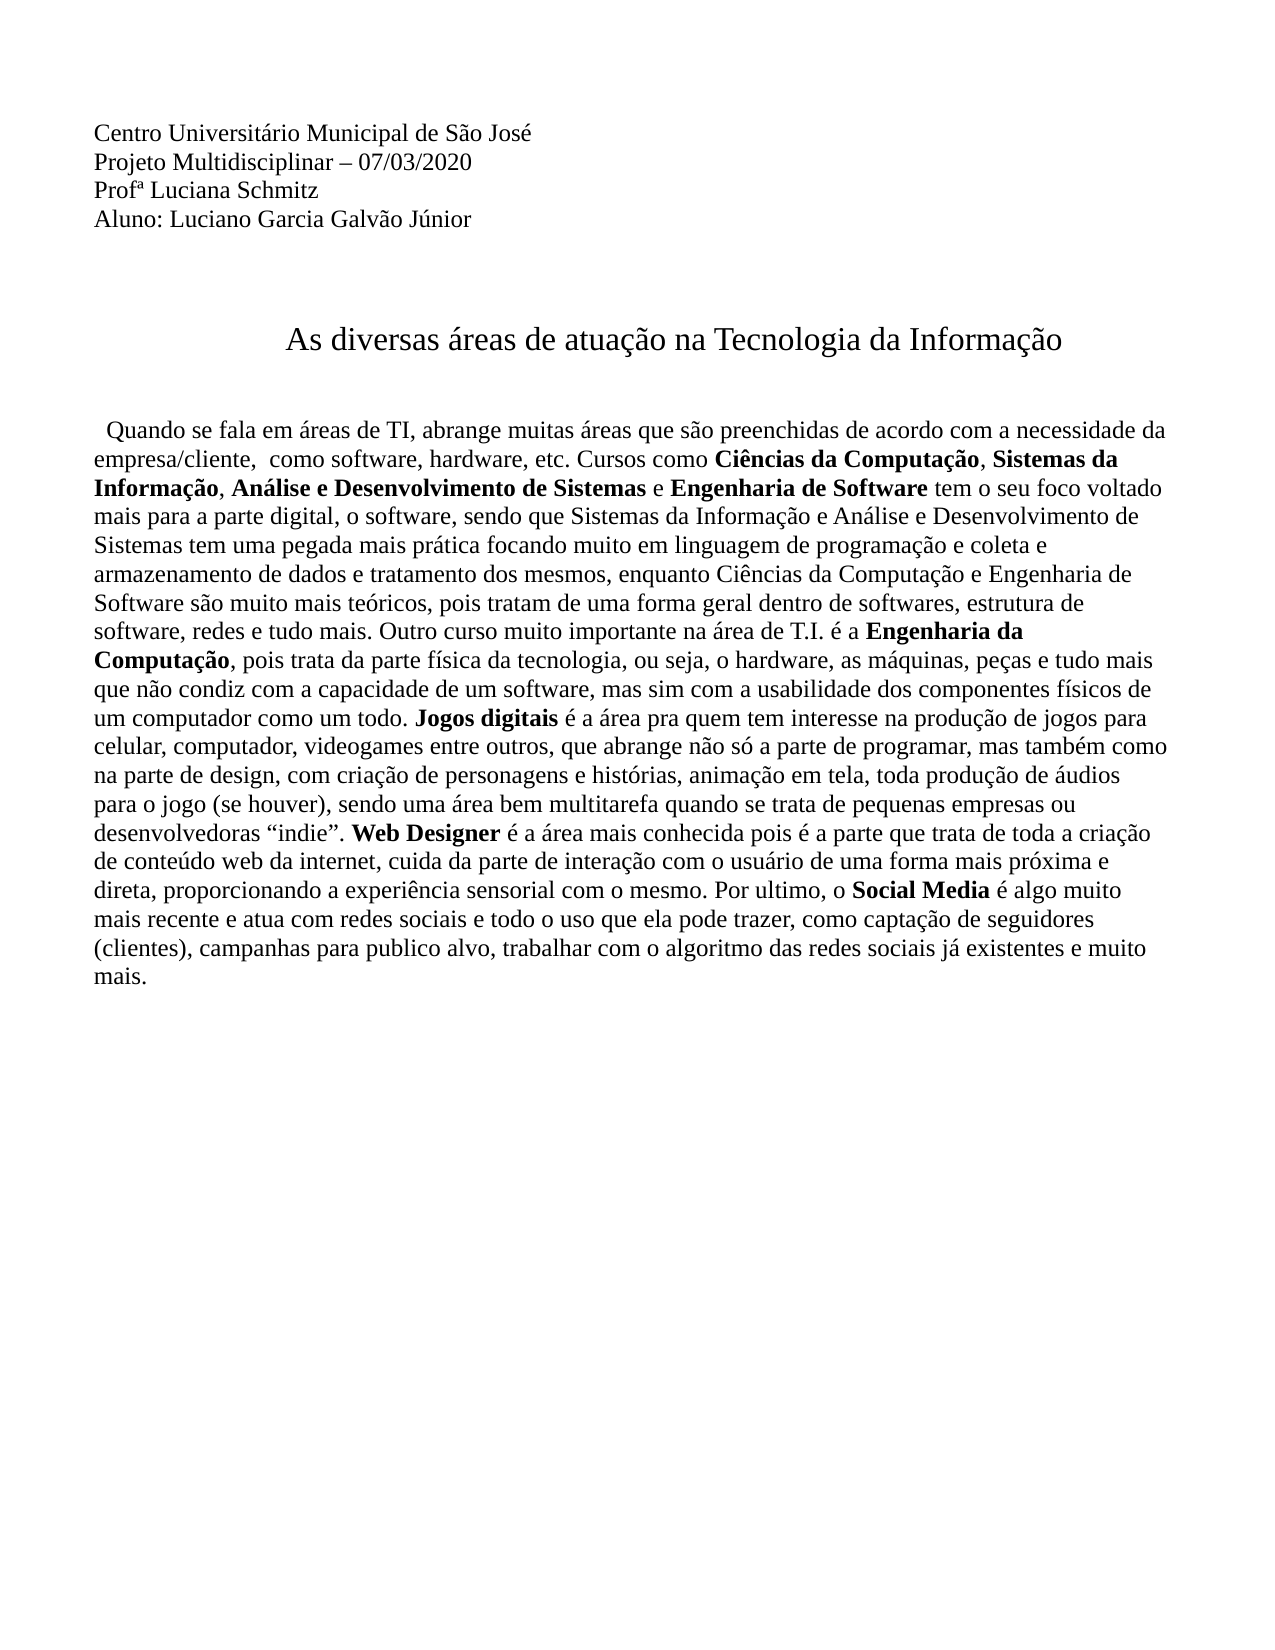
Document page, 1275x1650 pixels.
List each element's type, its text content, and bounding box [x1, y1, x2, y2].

text As diversas áreas de atuação na Tecnologia da Informação [94, 319, 1181, 358]
text Centro Universitário Municipal de São José [94, 118, 1181, 147]
text Aluno: Luciano Garcia Galvão Júnior [94, 204, 1181, 233]
text Projeto Multidisciplinar – 07/03/2020 [94, 147, 1181, 176]
text Profª Luciana Schmitz [94, 176, 1181, 204]
text Quando se fala em áreas de TI, abrange muitas áreas que são preenchidas de acordo com a necessidade da empresa/cliente, como software, hardware, etc. Cursos como Ciências da Computação, Sistemas da Informação, Análise e Desenvolvimento de Sistemas e Engenharia de Software tem o seu foco voltado mais para a parte digital, o software, sendo que Sistemas da Informação e Análise e Desenvolvimento de Sistemas tem uma pegada mais prática focando muito em linguagem de programação e coleta e armazenamento de dados e tratamento dos mesmos, enquanto Ciências da Computação e Engenharia de Software são muito mais teóricos, pois tratam de uma forma geral dentro de softwares, estrutura de software, redes e tudo mais. Outro curso muito importante na área de T.I. é a Engenharia da Computação, pois trata da parte física da tecnologia, ou seja, o hardware, as máquinas, peças e tudo mais que não condiz com a capacidade de um software, mas sim com a usabilidade dos componentes físicos de um computador como um todo. Jogos digitais é a área pra quem tem interesse na produção de jogos para celular, computador, videogames entre outros, que abrange não só a parte de programar, mas também como na parte de design, com criação de personagens e histórias, animação em tela, toda produção de áudios para o jogo (se houver), sendo uma área bem multitarefa quando se trata de pequenas empresas ou desenvolvedoras “indie”. Web Designer é a área mais conhecida pois é a parte que trata de toda a criação de conteúdo web da internet, cuida da parte de interação com o usuário de uma forma mais próxima e direta, proporcionando a experiência sensorial com o mesmo. Por ultimo, o Social Media é algo muito mais recente e atua com redes sociais e todo o uso que ela pode trazer, como captação de seguidores (clientes), campanhas para publico alvo, trabalhar com o algoritmo das redes sociais já existentes e muito mais. [94, 415, 1169, 990]
